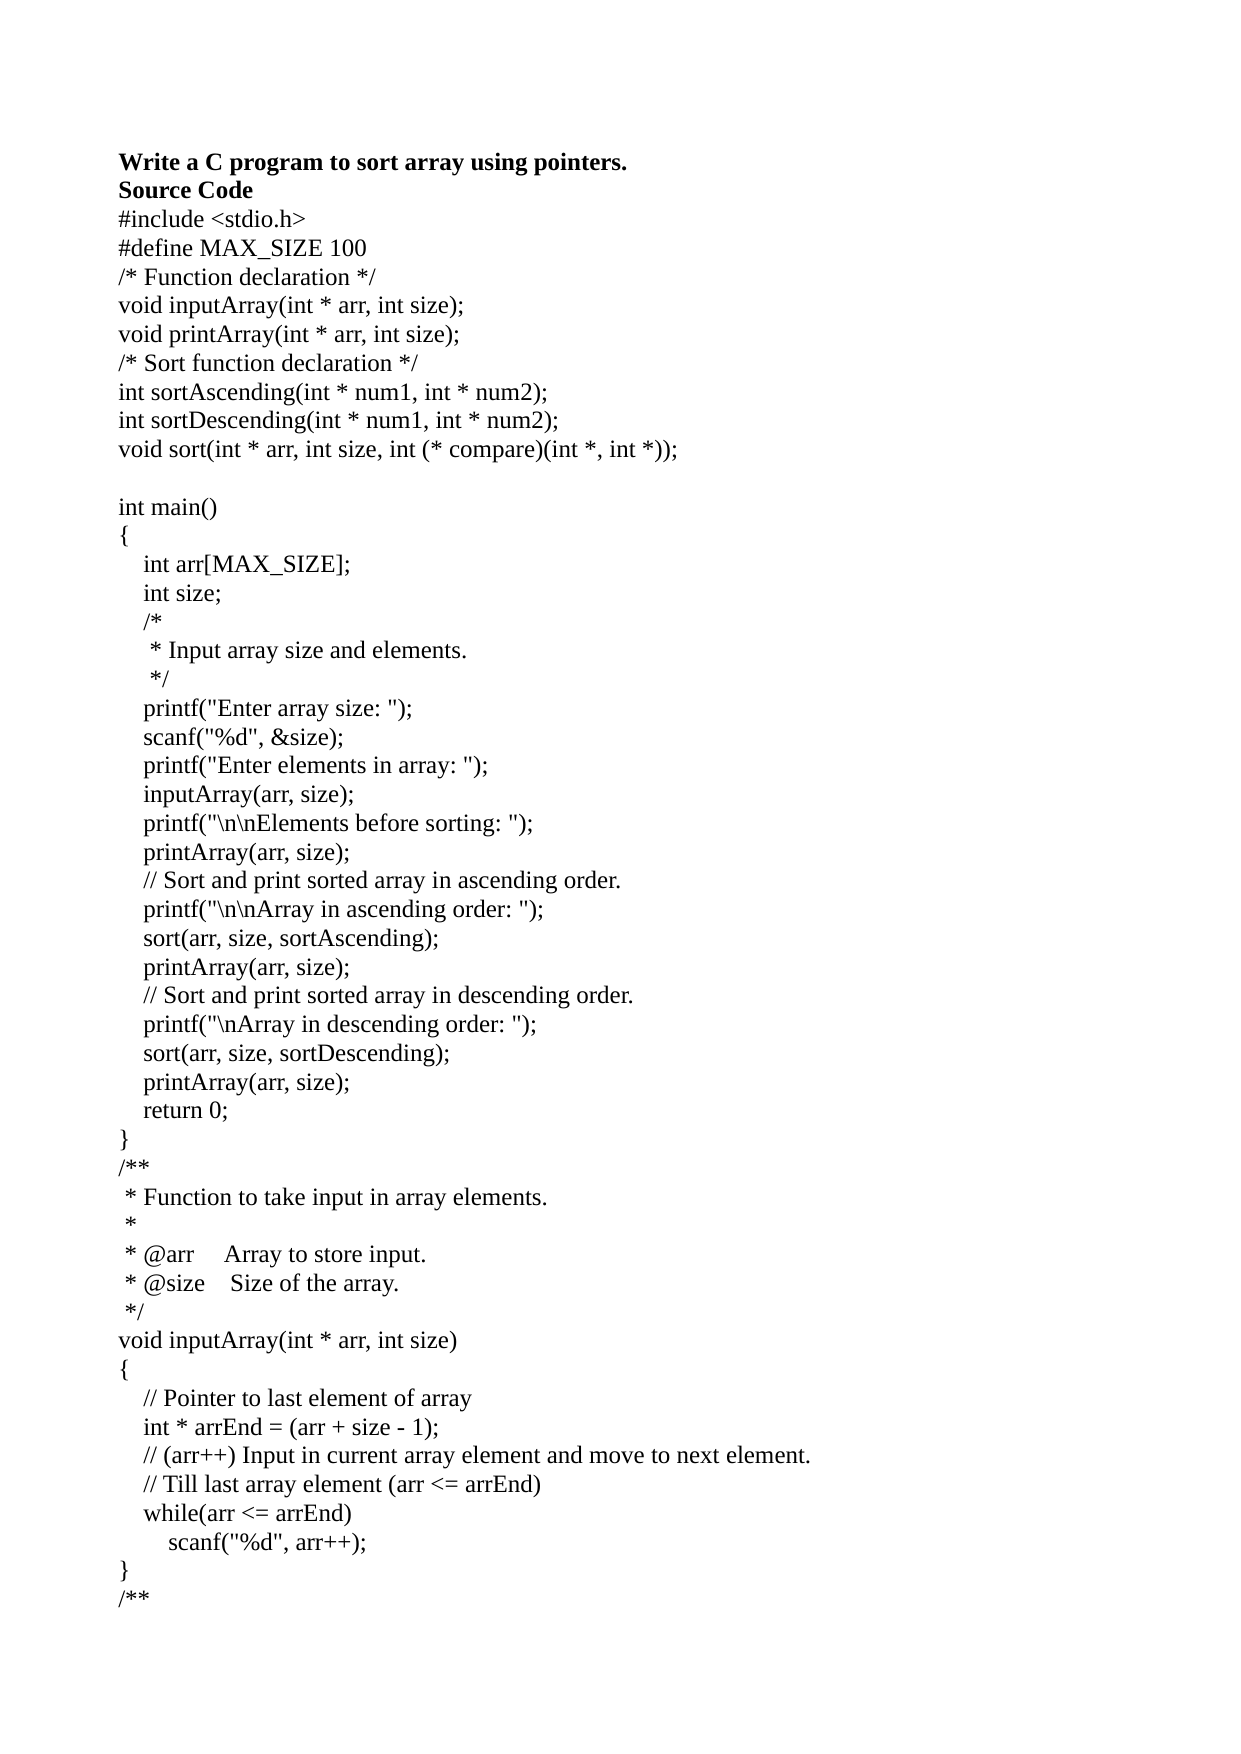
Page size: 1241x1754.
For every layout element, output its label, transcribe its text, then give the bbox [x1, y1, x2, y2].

text sort(arr, size, sortDescending); [118, 1038, 1122, 1067]
text /** [118, 1153, 1122, 1182]
text /* Sort function declaration */ [118, 348, 1122, 377]
text printf("\nArray in descending order: "); [118, 1009, 1122, 1038]
text // (arr++) Input in current array element and move to next element. [118, 1441, 1122, 1469]
text { [118, 521, 1122, 549]
text * [118, 1211, 1122, 1239]
text /** [118, 1584, 1122, 1613]
text printArray(arr, size); [118, 1067, 1122, 1096]
text scanf("%d", arr++); [118, 1527, 1122, 1556]
text // Till last array element (arr <= arrEnd) [118, 1469, 1122, 1498]
text void inputArray(int * arr, int size) [118, 1326, 1122, 1354]
text printArray(arr, size); [118, 952, 1122, 981]
text int main() [118, 492, 1122, 521]
text inputArray(arr, size); [118, 779, 1122, 808]
text void printArray(int * arr, int size); [118, 319, 1122, 348]
text /* Function declaration */ [118, 262, 1122, 291]
text sort(arr, size, sortAscending); [118, 923, 1122, 952]
text #include <stdio.h> [118, 204, 1122, 233]
text * Input array size and elements. [118, 636, 1122, 664]
text Source Code [118, 176, 1122, 204]
text { [118, 1354, 1122, 1383]
text void inputArray(int * arr, int size); [118, 291, 1122, 319]
text * @arr Array to store input. [118, 1239, 1122, 1268]
text scanf("%d", &size); [118, 722, 1122, 751]
text * Function to take input in array elements. [118, 1182, 1122, 1211]
text int arr[MAX_SIZE]; [118, 549, 1122, 578]
text int sortDescending(int * num1, int * num2); [118, 406, 1122, 434]
text printf("\n\nArray in ascending order: "); [118, 894, 1122, 923]
text printArray(arr, size); [118, 837, 1122, 866]
text } [118, 1556, 1122, 1584]
text int sortAscending(int * num1, int * num2); [118, 377, 1122, 406]
text int * arrEnd = (arr + size - 1); [118, 1412, 1122, 1441]
text printf("Enter array size: "); [118, 693, 1122, 722]
text */ [118, 1297, 1122, 1326]
text Write a C program to sort array using pointers. [118, 147, 1122, 176]
text void sort(int * arr, int size, int (* compare)(int *, int *)); [118, 434, 1122, 463]
text #define MAX_SIZE 100 [118, 233, 1122, 262]
text int size; [118, 578, 1122, 607]
text * @size Size of the array. [118, 1268, 1122, 1297]
text } [118, 1124, 1122, 1153]
text while(arr <= arrEnd) [118, 1498, 1122, 1527]
text // Sort and print sorted array in descending order. [118, 981, 1122, 1009]
text */ [118, 664, 1122, 693]
text // Pointer to last element of array [118, 1383, 1122, 1412]
text printf("\n\nElements before sorting: "); [118, 808, 1122, 837]
text /* [118, 607, 1122, 636]
text return 0; [118, 1096, 1122, 1124]
text printf("Enter elements in array: "); [118, 751, 1122, 779]
text // Sort and print sorted array in ascending order. [118, 866, 1122, 894]
